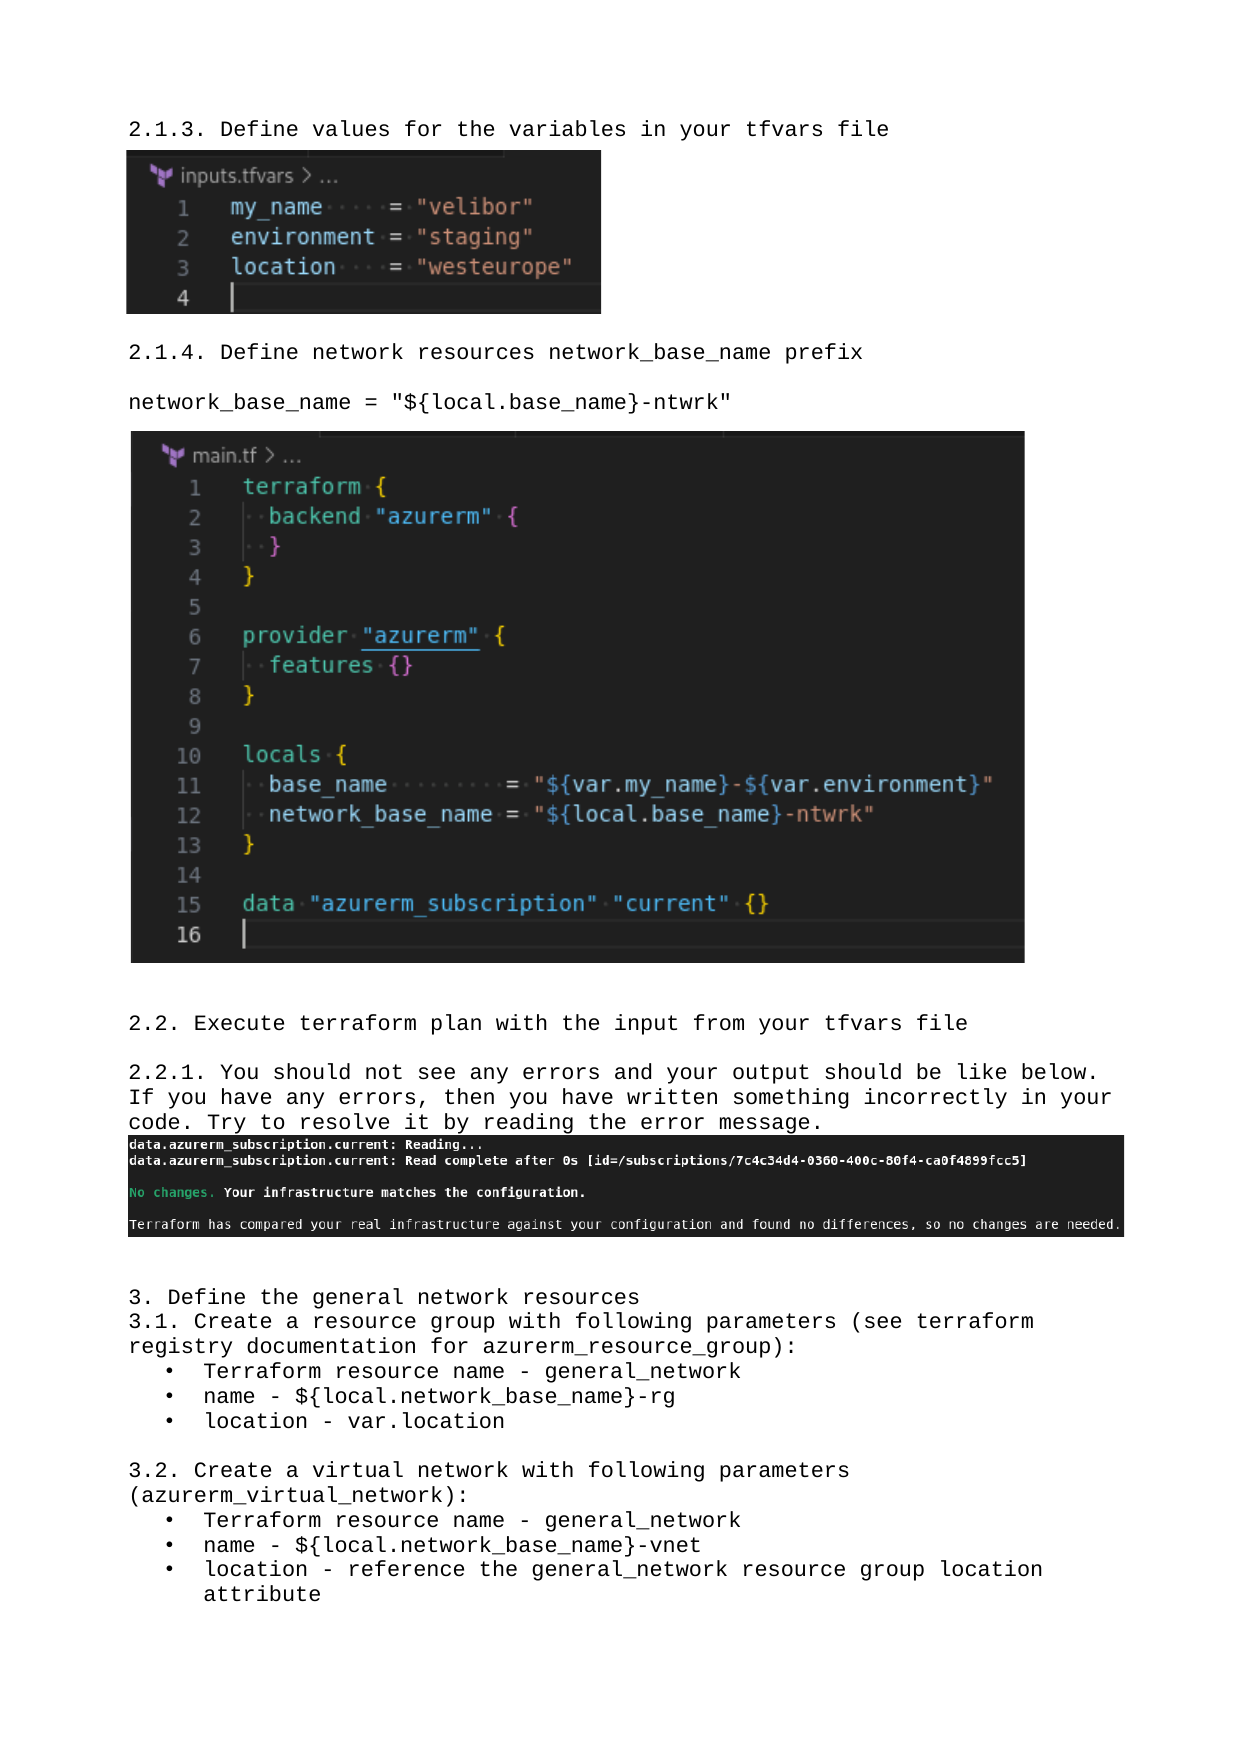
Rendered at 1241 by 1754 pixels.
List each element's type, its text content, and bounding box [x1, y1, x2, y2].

picture [128, 1135, 1125, 1237]
list location - reference the general_network resource group location attribute [166, 1559, 1124, 1608]
text 2.2. Execute terraform plan with the input from your tfvars file [128, 1012, 1124, 1037]
list Terraform resource name - general_network [166, 1509, 1124, 1534]
text 3.1. Create a resource group with following parameters (see terraform registry documentation for azurerm_resource_group): [128, 1311, 1124, 1360]
list Terraform resource name - general_network [166, 1360, 1124, 1385]
text network_base_name = "${local.base_name}-ntwrk" [128, 391, 1124, 416]
text 2.1.3. Define values for the variables in your tfvars file [128, 118, 1124, 143]
text 2.1.4. Define network resources network_base_name prefix [128, 341, 1124, 366]
list location - var.location [166, 1410, 1124, 1435]
picture [130, 431, 1025, 963]
picture [126, 150, 602, 314]
text 3. Define the general network resources [128, 1286, 1124, 1311]
text 3.2. Create a virtual network with following parameters (azurerm_virtual_network): [128, 1459, 1124, 1509]
text 2.2.1. You should not see any errors and your output should be like below. If you have any errors, then you have written something incorrectly in your code. Try to resolve it by reading the error message. [128, 1061, 1124, 1135]
list name - ${local.network_base_name}-vnet [166, 1534, 1124, 1559]
list name - ${local.network_base_name}-rg [166, 1385, 1124, 1410]
